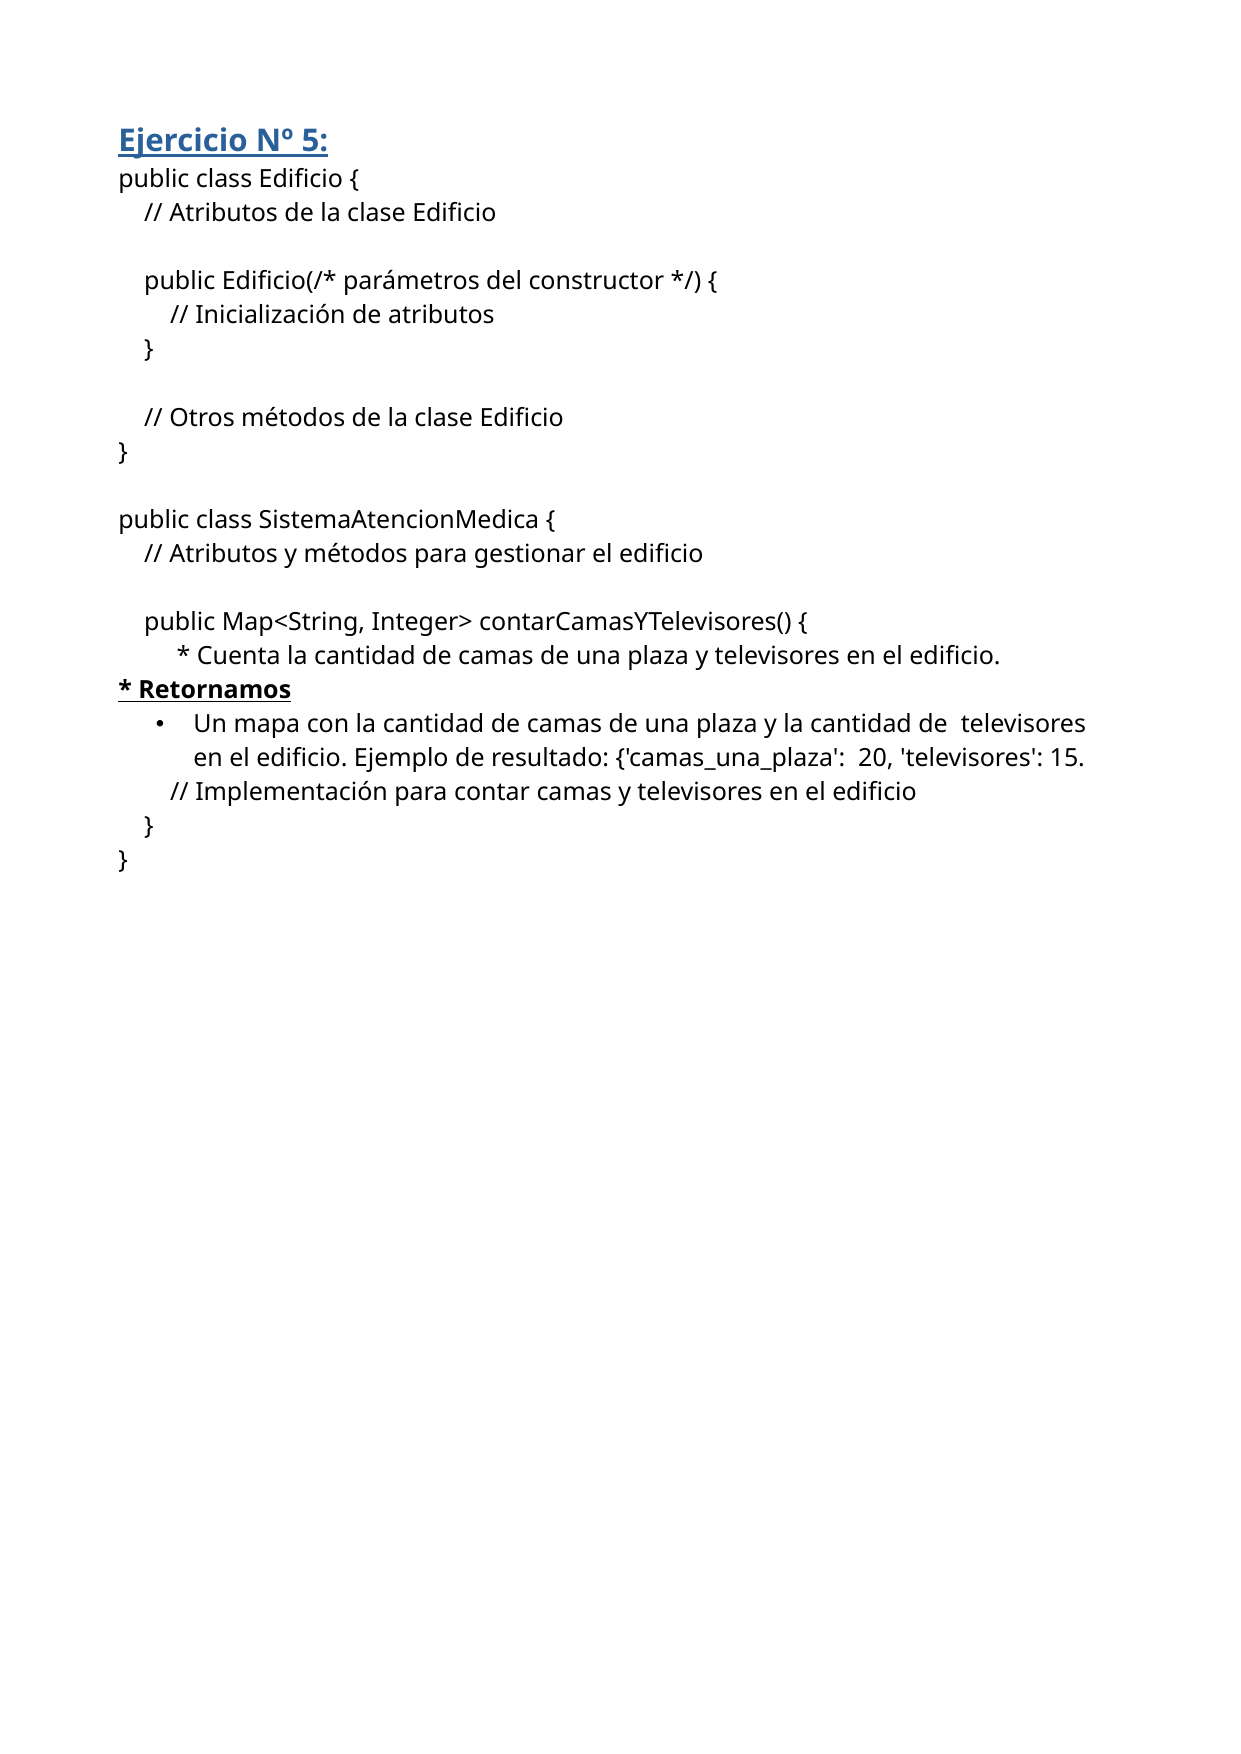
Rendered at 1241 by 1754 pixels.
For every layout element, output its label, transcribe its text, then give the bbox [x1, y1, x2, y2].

text } [118, 331, 1122, 365]
text } [118, 433, 1122, 467]
text Ejercicio Nº 5: [118, 118, 1122, 161]
text public class SistemaAtencionMedica { [118, 501, 1122, 535]
text // Otros métodos de la clase Edificio [118, 399, 1122, 433]
text public Map<String, Integer> contarCamasYTelevisores() { [118, 603, 1122, 638]
text * Retornamos [118, 672, 1122, 706]
text public class Edificio { [118, 161, 1122, 195]
text } [118, 842, 1122, 876]
text * Cuenta la cantidad de camas de una plaza y televisores en el edificio. [118, 638, 1122, 672]
text // Inicialización de atributos [118, 297, 1122, 331]
text public Edificio(/* parámetros del constructor */) { [118, 263, 1122, 297]
text // Implementación para contar camas y televisores en el edificio [118, 774, 1122, 808]
text // Atributos y métodos para gestionar el edificio [118, 535, 1122, 569]
list Un mapa con la cantidad de camas de una plaza y la cantidad de televisores en el edificio. Ejemplo de resultado: {'camas_una_plaza': 20, 'televisores': 15. [156, 706, 1122, 774]
text } [118, 808, 1122, 842]
text // Atributos de la clase Edificio [118, 195, 1122, 229]
